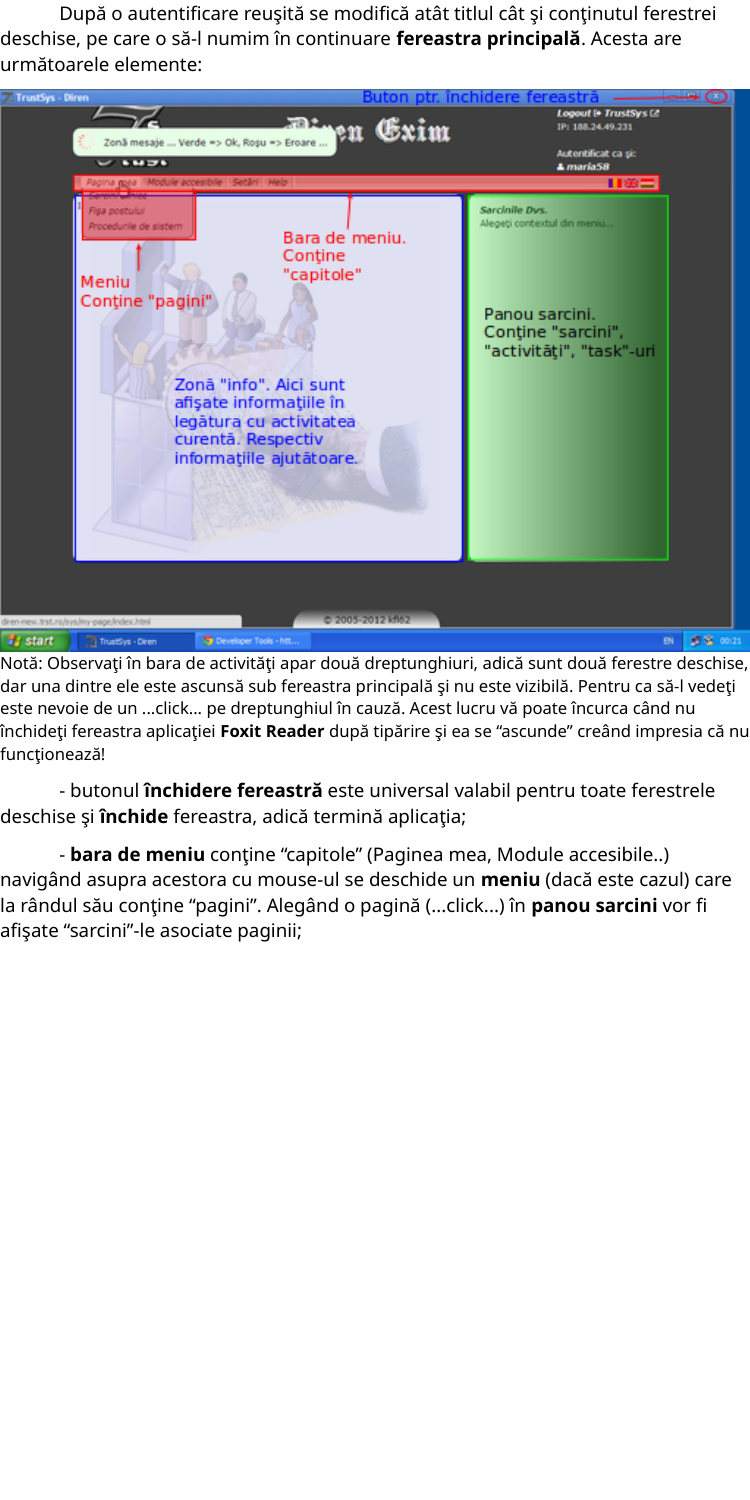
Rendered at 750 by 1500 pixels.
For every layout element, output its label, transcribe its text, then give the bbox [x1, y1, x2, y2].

text Notă: Observaţi în bara de activităţi apar două dreptunghiuri, adică sunt două ferestre deschise, dar una dintre ele este ascunsă sub fereastra principală şi nu este vizibilă. Pentru ca să-l vedeţi este nevoie de un ...click... pe dreptunghiul în cauză. Acest lucru vă poate încurca când nu închideţi fereastra aplicaţiei Foxit Reader după tipărire şi ea se “ascunde” creând impresia că nu funcţionează! [0, 652, 750, 765]
picture [0, 89, 750, 652]
text - bara de meniu conţine “capitole” (Paginea mea, Module accesibile..) navigând asupra acestora cu mouse-ul se deschide un meniu (dacă este cazul) care la rândul său conţine “pagini”. Alegând o pagină (...click...) în panou sarcini vor fi afişate “sarcini”-le asociate paginii; [0, 841, 750, 943]
text - butonul închidere fereastră este universal valabil pentru toate ferestrele deschise şi închide fereastra, adică termină aplicaţia; [0, 778, 750, 829]
text După o autentificare reuşită se modifică atât titlul cât şi conţinutul ferestrei deschise, pe care o să-l numim în continuare fereastra principală. Acesta are următoarele elemente: [0, 0, 750, 77]
